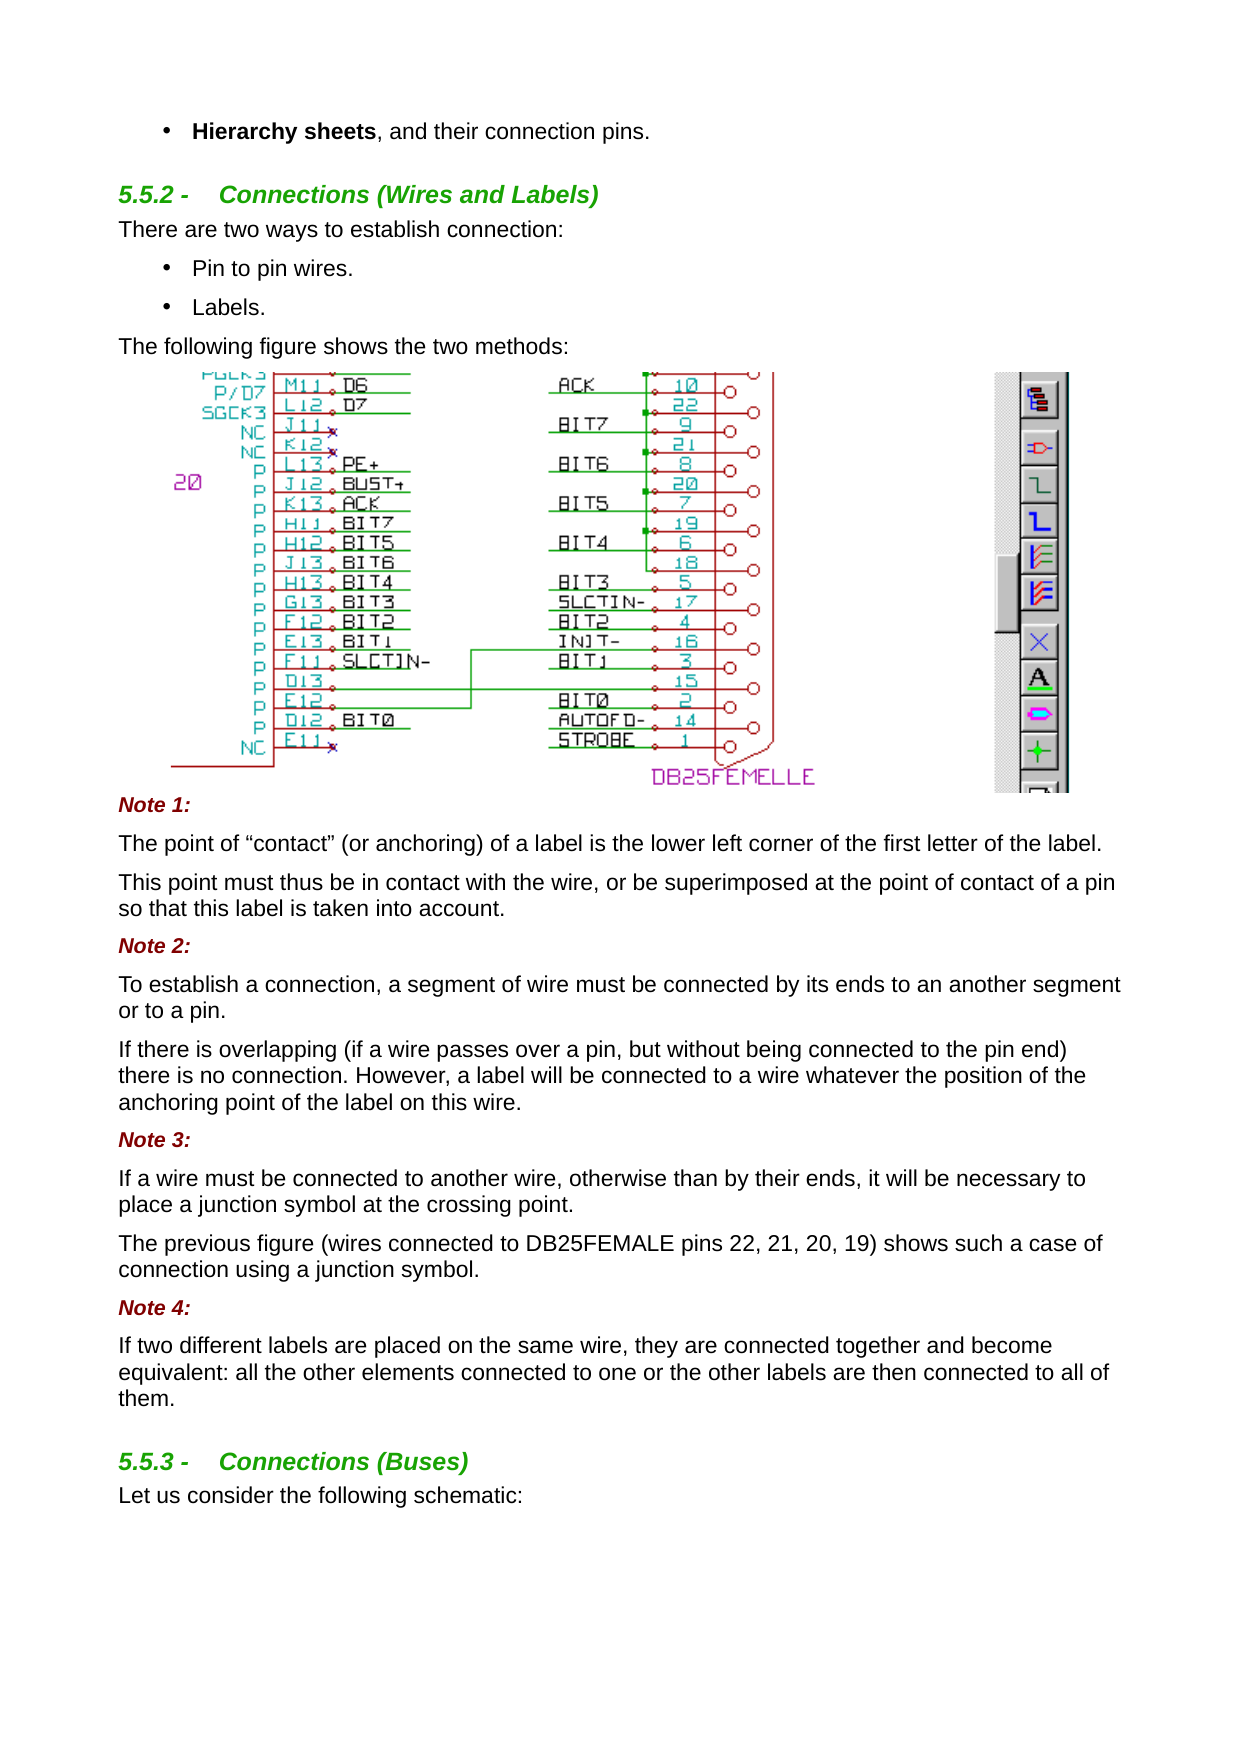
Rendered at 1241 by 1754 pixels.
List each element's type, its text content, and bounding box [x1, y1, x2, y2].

text The point of “contact” (or anchoring) of a label is the lower left corner of the first letter of the label. [118, 829, 1122, 856]
text If two different labels are placed on the same wire, they are connected together and become equivalent: all the other elements connected to one or the other labels are then connected to all of them. [118, 1332, 1122, 1411]
text To establish a connection, a segment of wire must be connected by its ends to an another segment or to a pin. [118, 971, 1122, 1023]
text Note 3: [118, 1128, 1122, 1152]
text If a wire must be connected to another wire, otherwise than by their ends, it will be necessary to place a junction symbol at the crossing point. [118, 1165, 1122, 1217]
subtitle Connections (Wires and Labels) [118, 181, 1122, 209]
list Labels. [162, 294, 1122, 321]
subtitle Connections (Buses) [118, 1447, 1122, 1476]
text Let us consider the following schematic: [118, 1482, 1122, 1508]
text There are two ways to establish connection: [118, 216, 1122, 242]
text If there is overlapping (if a wire passes over a pin, but without being connected to the pin end) there is no connection. However, a label will be connected to a wire whatever the position of the anchoring point of the label on this wire. [118, 1036, 1122, 1115]
text The following figure shows the two methods: [118, 333, 1122, 360]
text This point must thus be in contact with the wire, or be superimposed at the point of contact of a pin so that this label is taken into account. [118, 868, 1122, 921]
text Note 4: [118, 1295, 1122, 1320]
list Pin to pin wires. [162, 254, 1122, 281]
text Note 1: [118, 792, 1122, 817]
list Hierarchy sheets, and their connection pins. [162, 118, 1122, 145]
text The previous figure (wires connected to DB25FEMALE pins 22, 21, 20, 19) shows such a case of connection using a junction symbol. [118, 1230, 1122, 1283]
text Note 2: [118, 934, 1122, 958]
